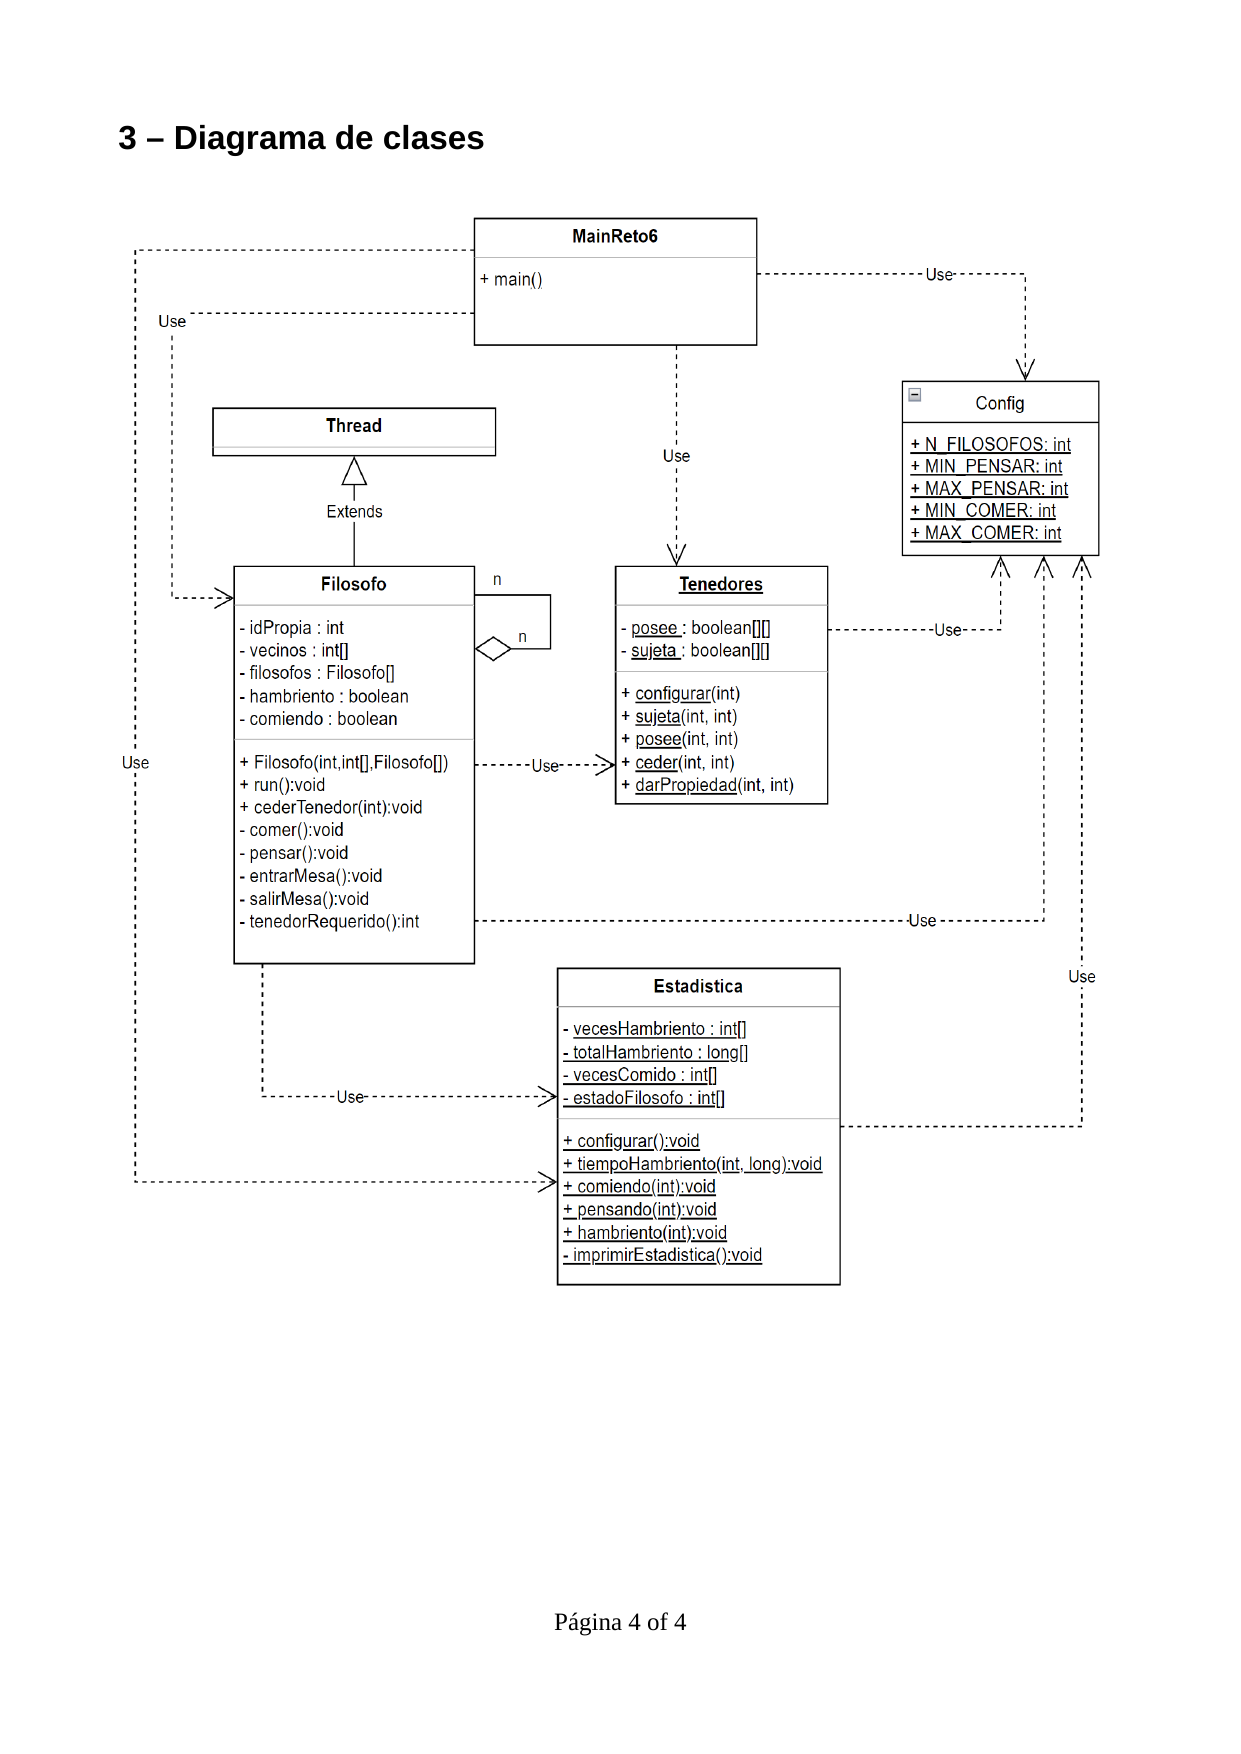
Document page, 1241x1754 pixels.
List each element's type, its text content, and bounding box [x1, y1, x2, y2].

picture [111, 206, 1116, 1297]
subtitle 3 – Diagrama de clases [118, 118, 1122, 157]
